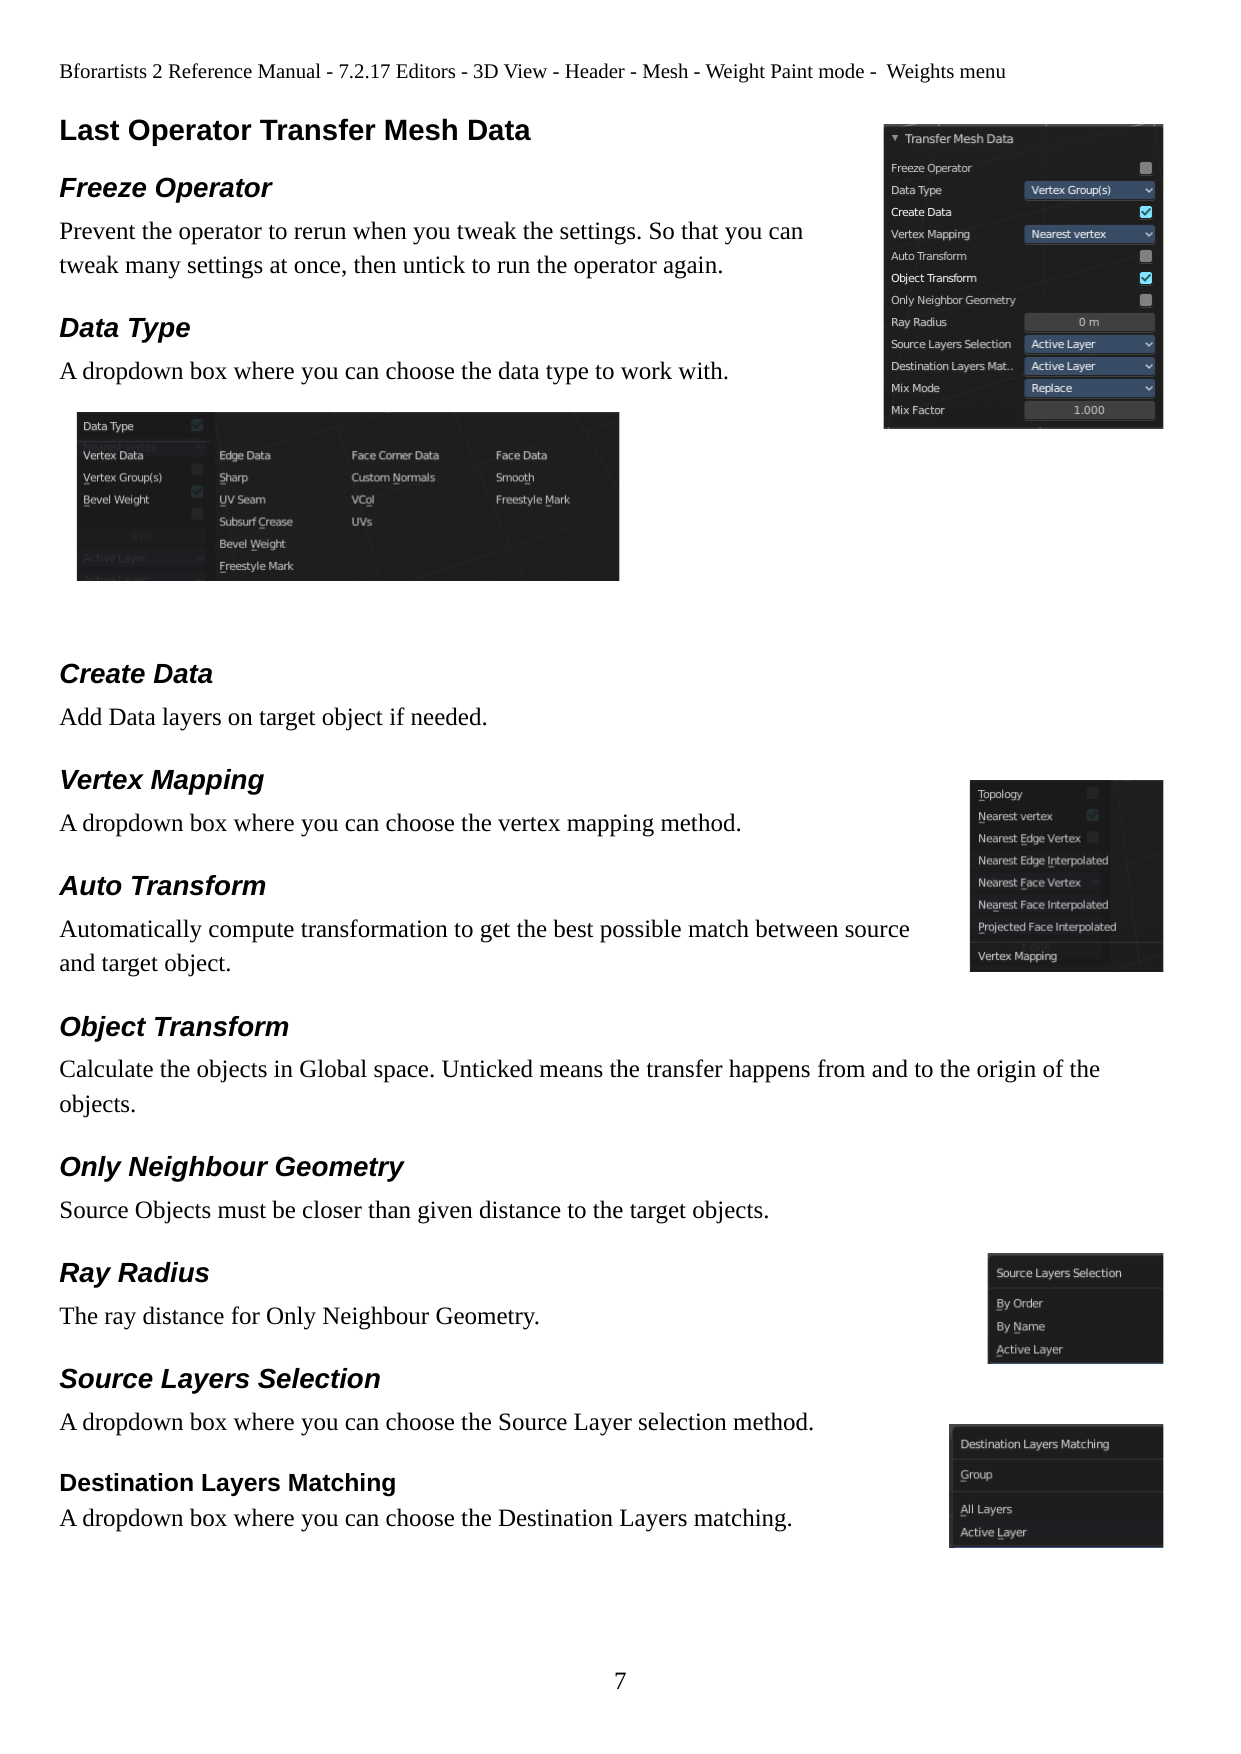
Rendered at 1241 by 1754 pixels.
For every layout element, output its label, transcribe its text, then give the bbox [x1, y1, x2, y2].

text A dropdown box where you can choose the data type to work with. [59, 356, 883, 385]
text Source Objects must be closer than given distance to the target objects. [59, 1195, 1181, 1223]
subtitle [1164, 171, 1181, 203]
subtitle Auto Transform [59, 869, 969, 901]
subtitle Last Operator Transfer Mesh Data [59, 113, 1181, 146]
picture [987, 1253, 1164, 1364]
text Automatically compute transformation to get the best possible match between source and target object. [59, 914, 1181, 977]
subtitle Create Data [59, 658, 1181, 689]
subtitle Data Type [59, 312, 883, 344]
subtitle Source Layers Selection [59, 1362, 1181, 1394]
subtitle Vertex Mapping [59, 764, 1181, 796]
text A dropdown box where you can choose the Destination Layers matching. [59, 1503, 949, 1532]
text Add Data layers on target object if needed. [59, 702, 1181, 731]
picture [76, 412, 620, 581]
picture [969, 780, 1164, 972]
text A dropdown box where you can choose the vertex mapping method. [59, 808, 969, 837]
text Prevent the operator to rerun when you tweak the settings. So that you can tweak many settings at once, then untick to run the operator again. [59, 216, 883, 279]
text Calculate the objects in Global space. Unticked means the transfer happens from and to the origin of the objects. [59, 1054, 1181, 1118]
text A dropdown box where you can choose the Source Layer selection method. [59, 1407, 1181, 1435]
subtitle [1164, 869, 1181, 901]
text The ray distance for Only Neighbour Geometry. [59, 1301, 987, 1329]
subtitle [1164, 1256, 1181, 1288]
subtitle [1164, 312, 1181, 344]
subtitle Only Neighbour Geometry [59, 1150, 1181, 1182]
subtitle Ray Radius [59, 1256, 987, 1288]
subtitle Object Transform [59, 1010, 1181, 1042]
picture [949, 1424, 1164, 1548]
picture [883, 124, 1164, 429]
subtitle Destination Layers Matching [59, 1468, 949, 1497]
subtitle Freeze Operator [59, 171, 883, 203]
